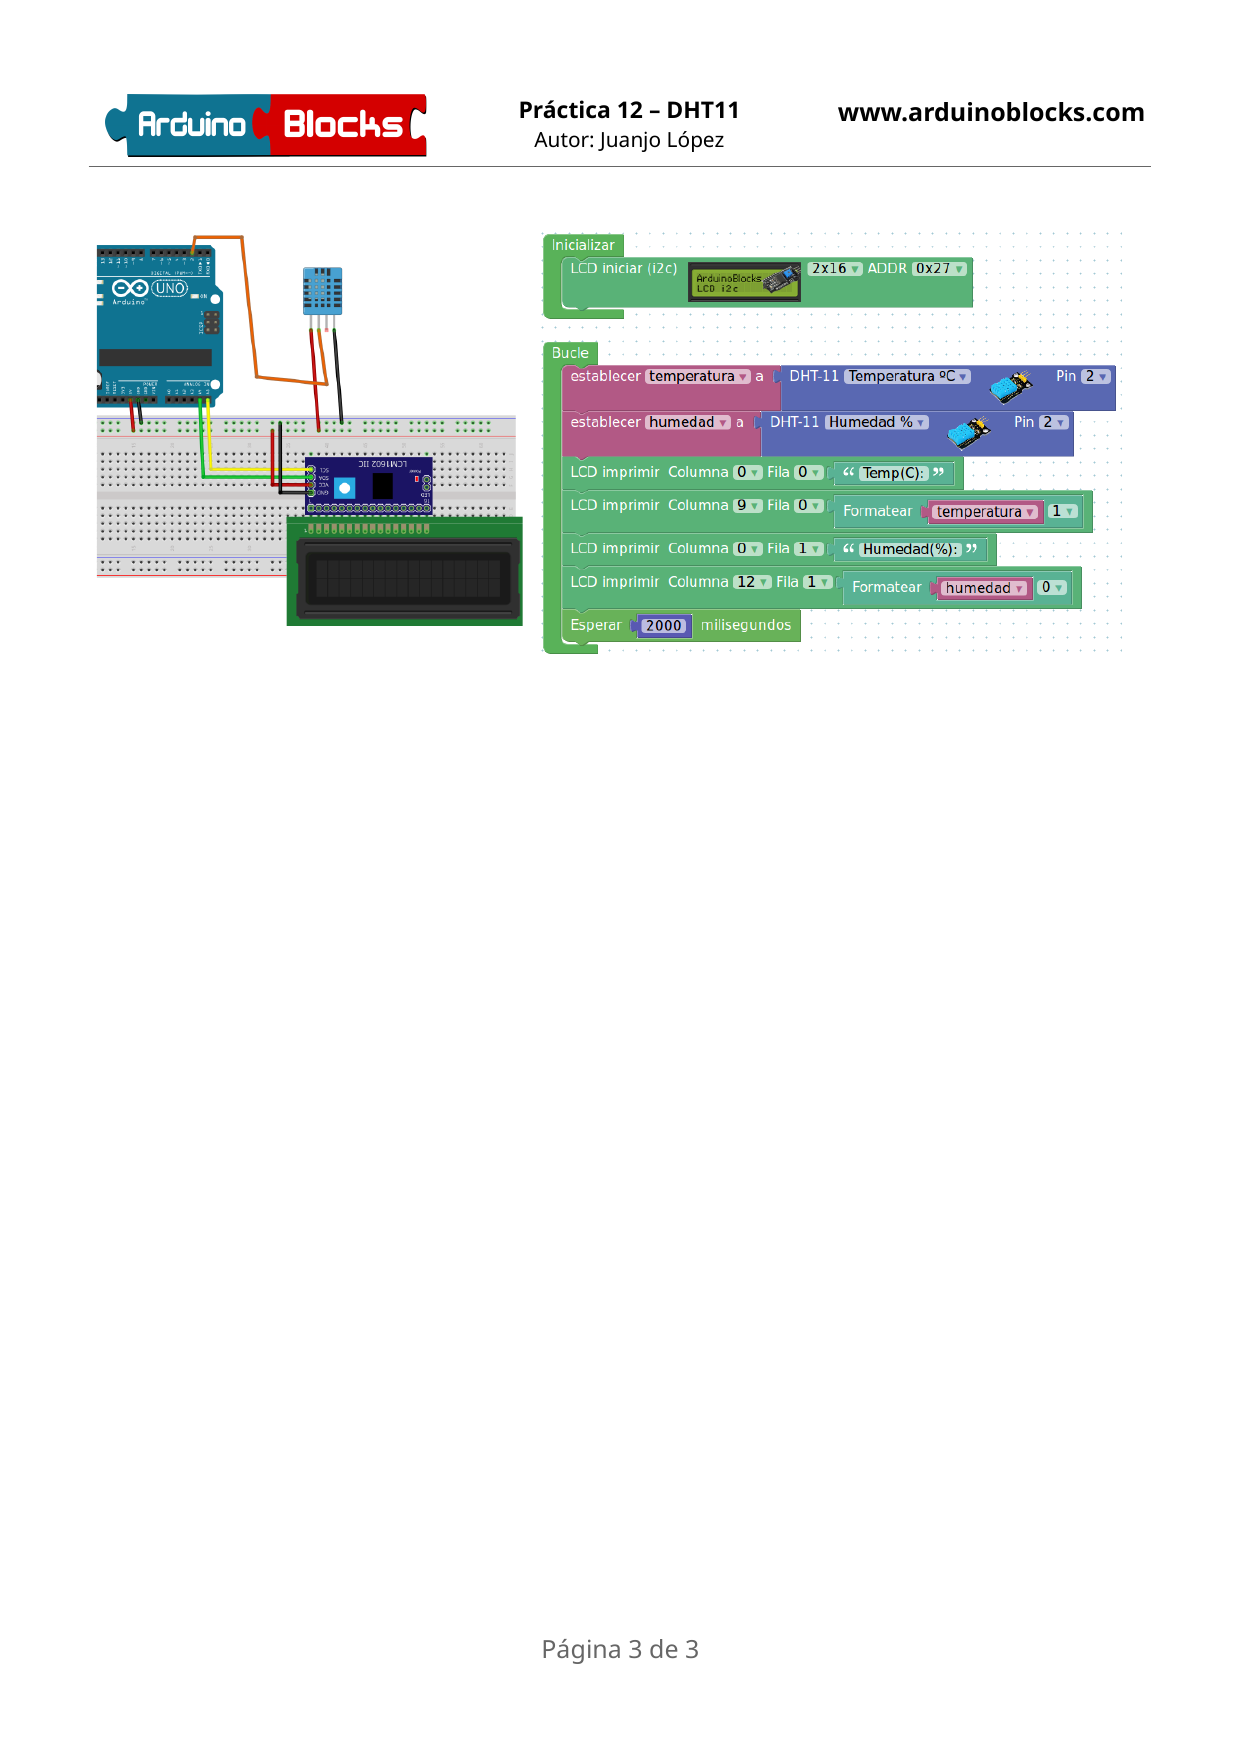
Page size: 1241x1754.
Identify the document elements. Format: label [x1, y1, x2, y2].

table_header [531, 224, 1152, 663]
picture [96, 230, 523, 626]
picture [105, 94, 427, 157]
picture [536, 230, 1123, 657]
table_header [89, 224, 531, 663]
